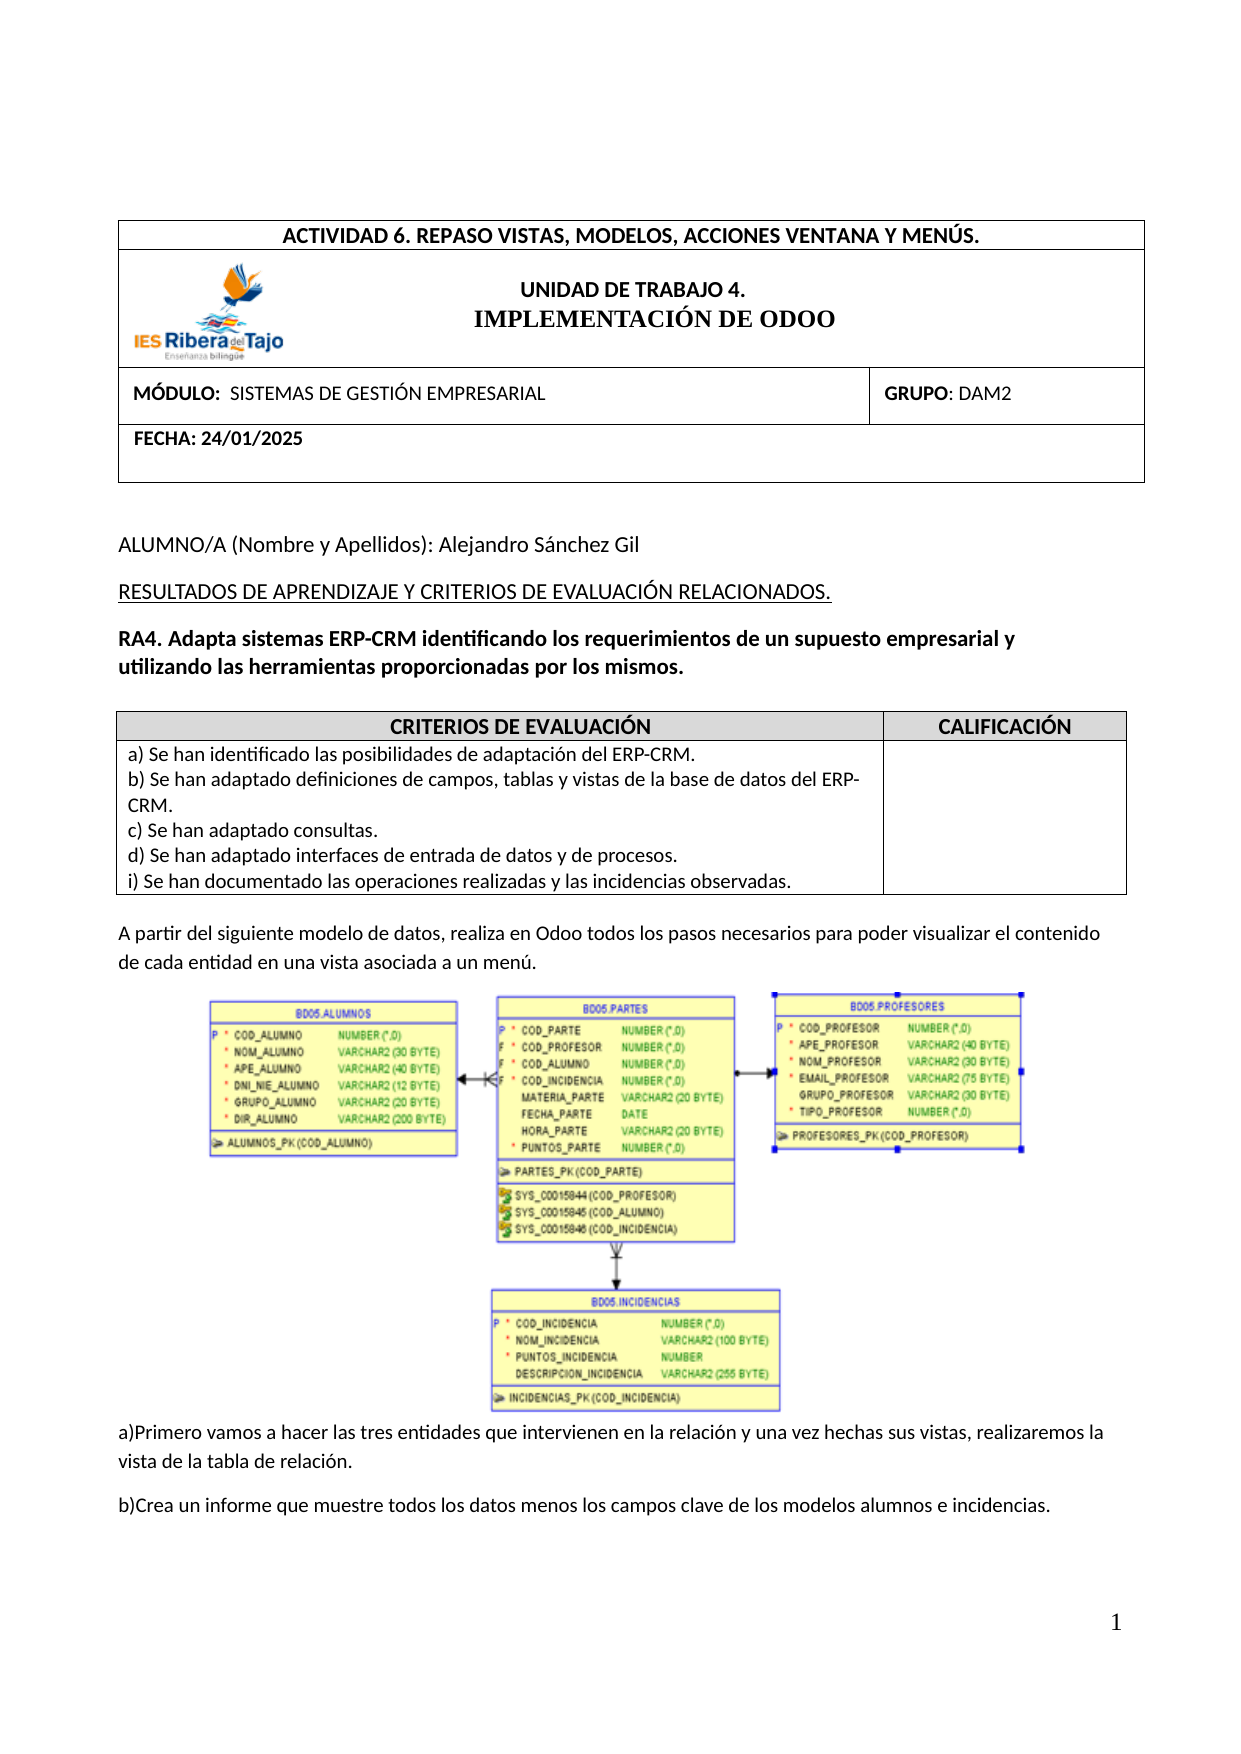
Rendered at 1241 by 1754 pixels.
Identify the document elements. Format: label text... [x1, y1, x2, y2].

text RESULTADOS DE APRENDIZAJE Y CRITERIOS DE EVALUACIÓN RELACIONADOS. [118, 577, 1122, 606]
table_cell FECHA: 24/01/2025 [119, 425, 1144, 482]
table_cell GRUPO: DAM2 [870, 368, 1144, 424]
text a)Primero vamos a hacer las tres entidades que intervienen en la relación y una vez hechas sus vistas, realizaremos la vista de la tabla de relación. [118, 1299, 1122, 1474]
picture [177, 992, 1064, 1420]
table_header CRITERIOS DE EVALUACIÓN [117, 712, 883, 740]
table_cell a) Se han identificado las posibilidades de adaptación del ERP-CRM. b) Se han adaptado definiciones de campos, tablas y vistas de la base de datos del ERP-CRM. c) Se han adaptado consultas. d) Se han adaptado interfaces de entrada de datos y de procesos. i) Se han documentado las operaciones realizadas y las incidencias observadas. [117, 741, 883, 893]
list RA4. Adapta sistemas ERP-CRM identificando los requerimientos de un supuesto empresarial y utilizando las herramientas proporcionadas por los mismos. [118, 624, 1110, 680]
text A partir del siguiente modelo de datos, realiza en Odoo todos los pasos necesarios para poder visualizar el contenido de cada entidad en una vista asociada a un menú. [118, 920, 1122, 974]
table_header CALIFICACIÓN [884, 712, 1126, 740]
text ALUMNO/A (Nombre y Apellidos): Alejandro Sánchez Gil [118, 531, 1122, 559]
table_header ACTIVIDAD 6. REPASO VISTAS, MODELOS, ACCIONES VENTANA Y MENÚS. [119, 221, 1144, 249]
picture [129, 260, 311, 361]
table_cell [884, 741, 1126, 893]
table_cell UNIDAD DE TRABAJO 4. IMPLEMENTACIÓN DE ODOO [119, 250, 1144, 367]
text b)Crea un informe que muestre todos los datos menos los campos clave de los modelos alumnos e incidencias. [118, 1492, 1122, 1518]
table_cell MÓDULO: SISTEMAS DE GESTIÓN EMPRESARIAL [119, 368, 869, 424]
